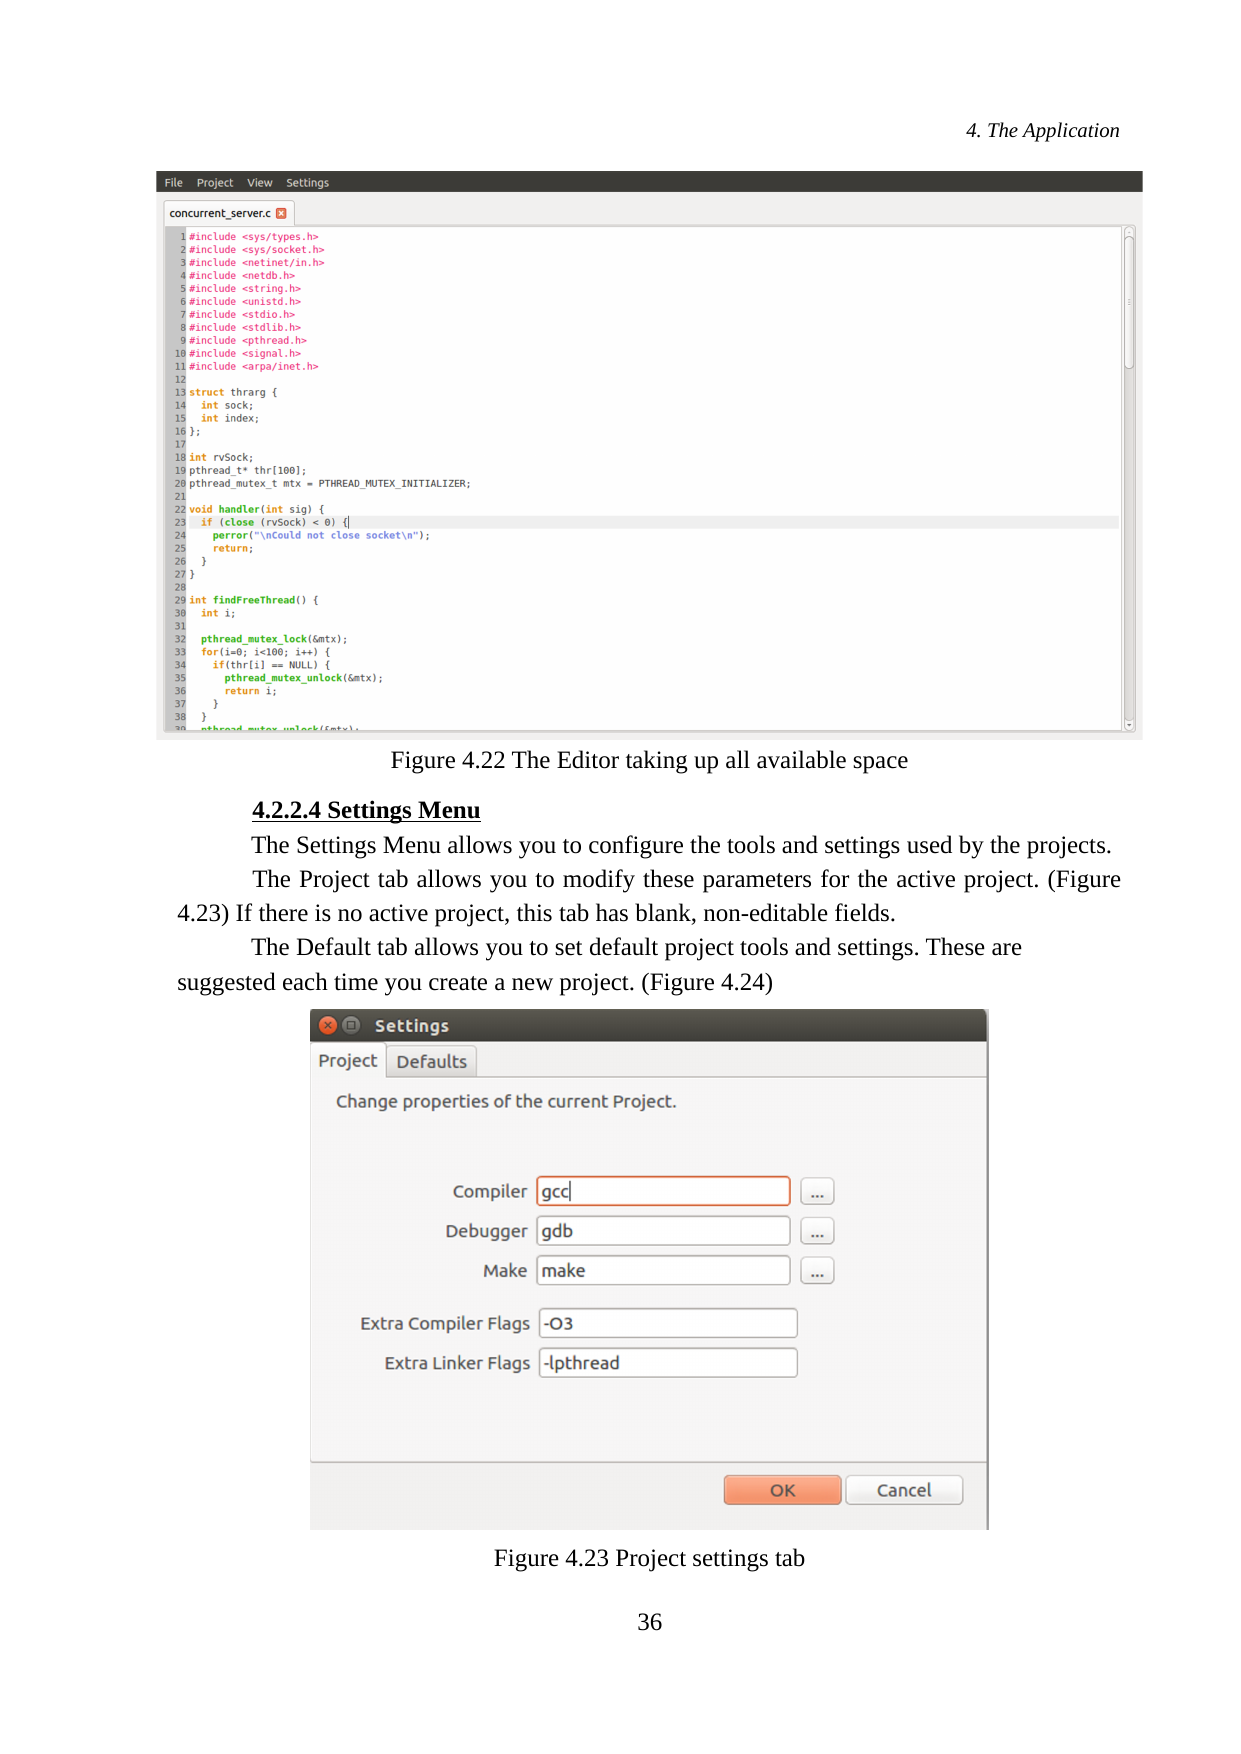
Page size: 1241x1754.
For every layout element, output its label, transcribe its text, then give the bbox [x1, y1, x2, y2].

text Figure 4.23 Project settings tab [177, 1543, 1122, 1572]
subtitle 4.2.2.4 Settings Menu [177, 796, 1122, 824]
picture [156, 171, 1143, 740]
text The Project tab allows you to modify these parameters for the active project. (Figure 4.23) If there is no active project, this tab has blank, non-editable fields. [177, 864, 1122, 927]
text The Default tab allows you to set default project tools and settings. These are suggested each time you create a new project. (Figure 4.24) [177, 932, 1122, 996]
text The Settings Menu allows you to configure the tools and settings used by the projects. [177, 830, 1122, 858]
picture [310, 1009, 989, 1530]
text Figure 4.22 The Editor taking up all available space [177, 740, 1122, 773]
